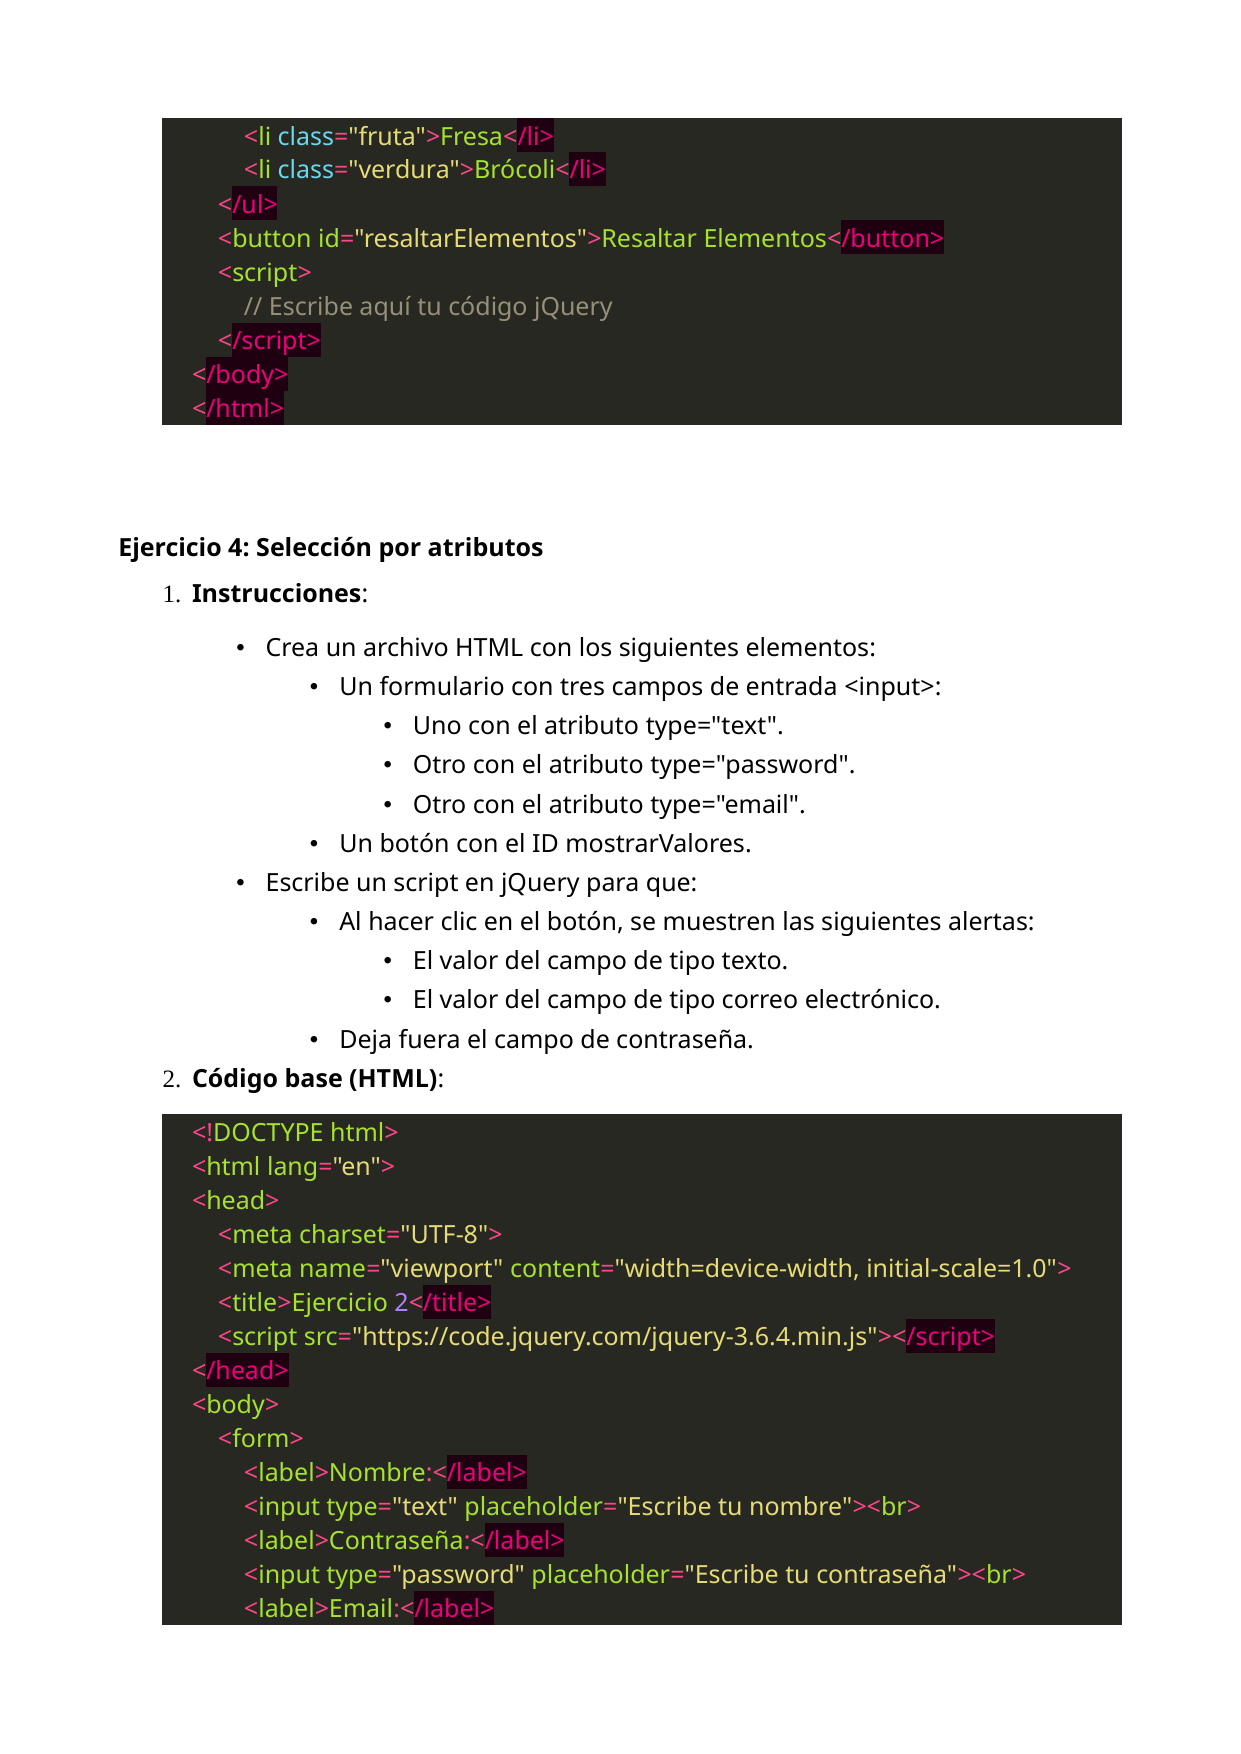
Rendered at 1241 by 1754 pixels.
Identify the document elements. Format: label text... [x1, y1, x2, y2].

list Instrucciones: [162, 576, 1122, 610]
list </body> [162, 357, 1122, 391]
list </ul> [162, 186, 1122, 220]
list <body> [162, 1387, 1122, 1421]
list <button id="resaltarElementos">Resaltar Elementos</button> [162, 220, 1122, 254]
list Escribe un script en jQuery para que: [236, 865, 1122, 899]
list <head> [162, 1182, 1122, 1216]
list <label>Contraseña:</label> [162, 1523, 1122, 1557]
list Otro con el atributo type="password". [383, 747, 1122, 781]
list <form> [162, 1421, 1122, 1455]
list <li class="fruta">Fresa</li> [162, 118, 1122, 152]
list Deja fuera el campo de contraseña. [309, 1021, 1122, 1055]
list El valor del campo de tipo correo electrónico. [383, 982, 1122, 1016]
list <input type="text" placeholder="Escribe tu nombre"><br> [162, 1489, 1122, 1523]
list <input type="password" placeholder="Escribe tu contraseña"><br> [162, 1557, 1122, 1591]
list <html lang="en"> [162, 1148, 1122, 1182]
list <label>Nombre:</label> [162, 1455, 1122, 1489]
list <script src="https://code.jquery.com/jquery-3.6.4.min.js"></script> [162, 1319, 1122, 1353]
list <title>Ejercicio 2</title> [162, 1284, 1122, 1319]
list <li class="verdura">Brócoli</li> [162, 152, 1122, 186]
list </script> [162, 322, 1122, 357]
list <script> [162, 254, 1122, 288]
list <!DOCTYPE html> [162, 1114, 1122, 1148]
list <meta name="viewport" content="width=device-width, initial-scale=1.0"> [162, 1251, 1122, 1284]
subtitle Ejercicio 4: Selección por atributos [118, 529, 1122, 563]
list </html> [162, 391, 1122, 425]
list Crea un archivo HTML con los siguientes elementos: [236, 630, 1122, 664]
list Un formulario con tres campos de entrada <input>: [309, 669, 1122, 703]
list Otro con el atributo type="email". [383, 786, 1122, 820]
list Un botón con el ID mostrarValores. [309, 826, 1122, 859]
list Uno con el atributo type="text". [383, 708, 1122, 742]
list // Escribe aquí tu código jQuery [162, 288, 1122, 322]
list El valor del campo de tipo texto. [383, 943, 1122, 977]
list </head> [162, 1353, 1122, 1387]
list Código base (HTML): [162, 1061, 1122, 1094]
list <meta charset="UTF-8"> [162, 1216, 1122, 1251]
list <label>Email:</label> [162, 1591, 1122, 1625]
list Al hacer clic en el botón, se muestren las siguientes alertas: [309, 904, 1122, 938]
